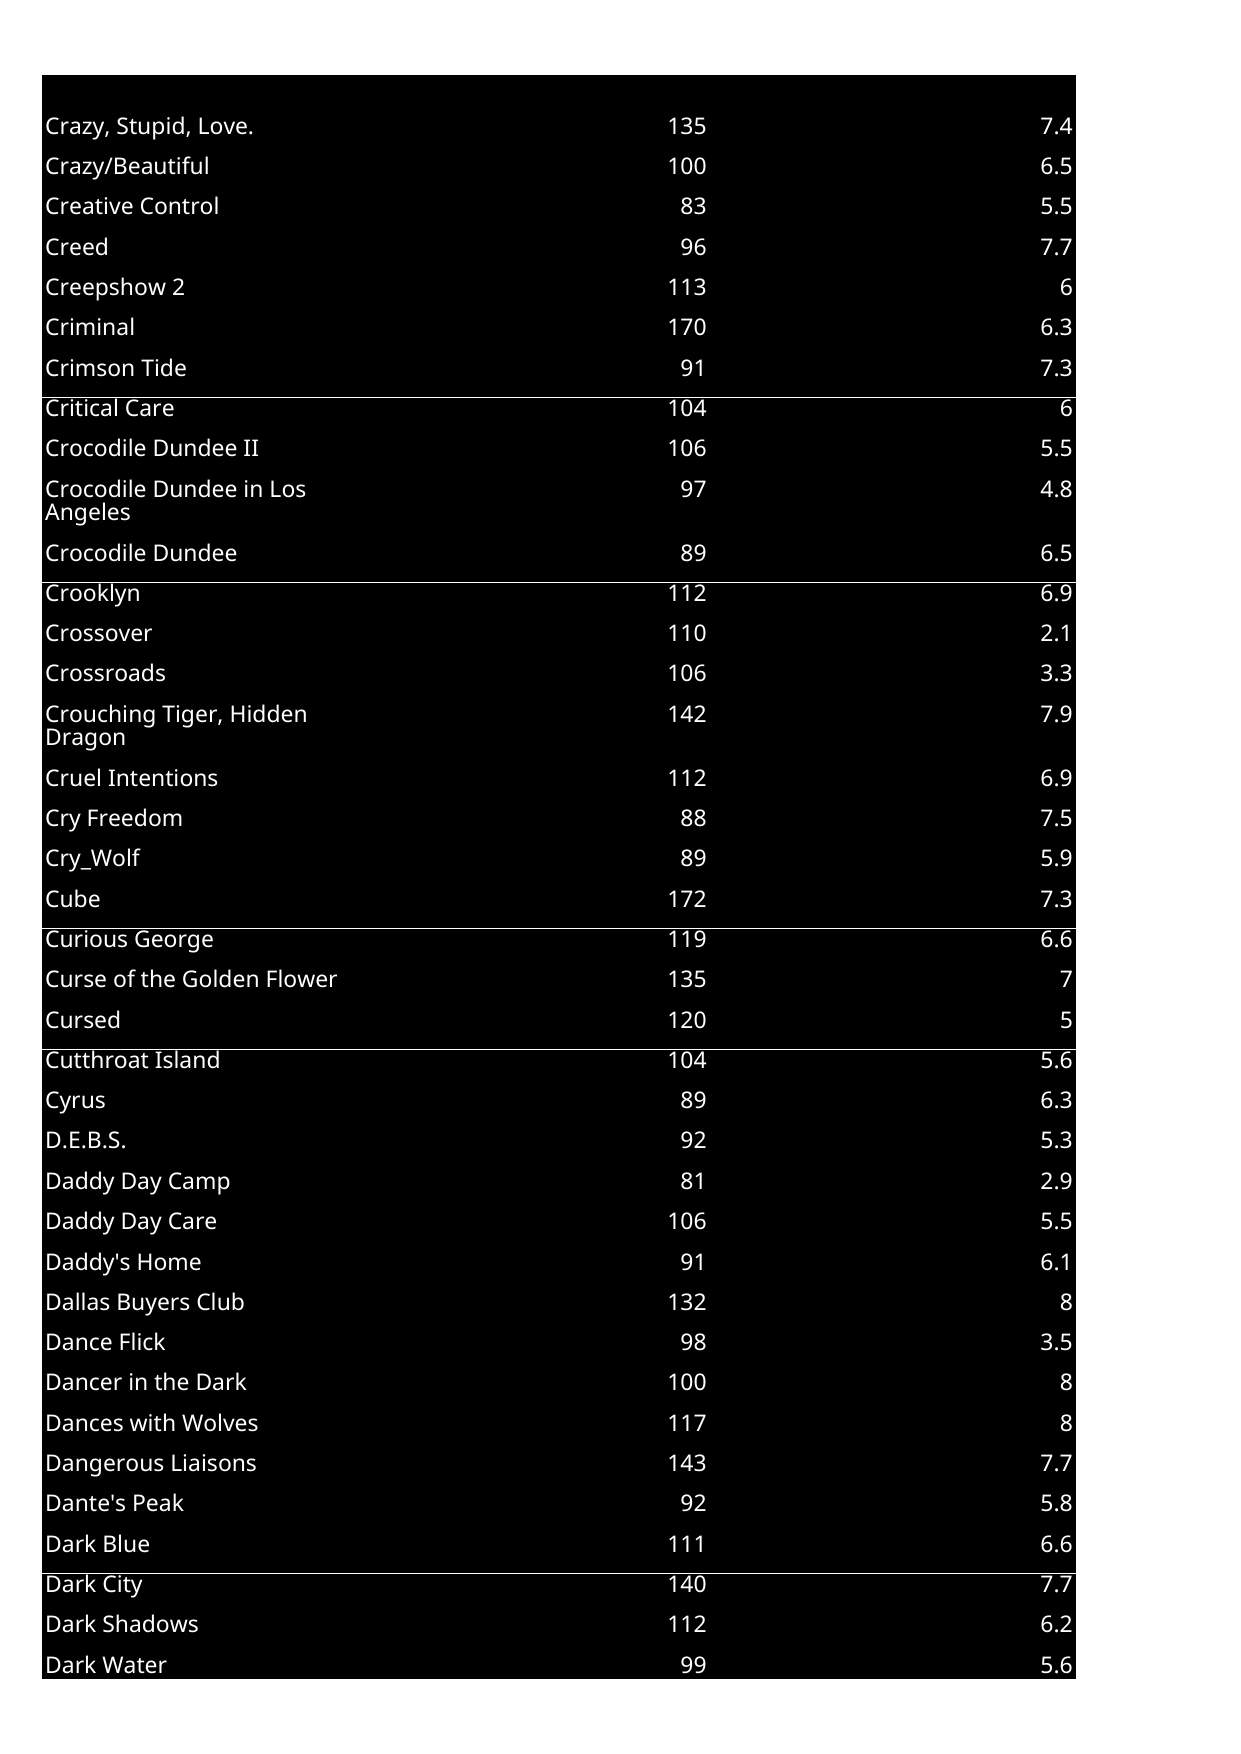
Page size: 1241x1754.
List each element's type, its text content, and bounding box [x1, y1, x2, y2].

table_cell Criminal [42, 317, 391, 357]
table_cell Dances with Wolves [42, 1412, 391, 1453]
table_cell Crocodile Dundee II [42, 438, 391, 478]
table_cell 2.1 [709, 623, 1076, 663]
table_cell 112 [391, 1614, 709, 1654]
table_cell 8 [709, 1372, 1076, 1412]
table_cell 117 [391, 1412, 709, 1453]
table_cell 83 [391, 196, 709, 236]
table_cell 88 [391, 808, 709, 848]
table_cell Critical Care [42, 398, 391, 438]
table_cell 6.1 [709, 1251, 1076, 1291]
table_cell 7.3 [709, 888, 1076, 928]
table_cell Cube [42, 888, 391, 928]
table_cell 106 [391, 663, 709, 703]
table_cell 112 [391, 583, 709, 623]
table_cell Curious George [42, 929, 391, 969]
table_cell Dark Blue [42, 1533, 391, 1573]
table_cell 91 [391, 357, 709, 397]
table_cell 3.5 [709, 1332, 1076, 1372]
table_cell [391, 75, 709, 115]
table_cell 135 [391, 969, 709, 1009]
table_cell 110 [391, 623, 709, 663]
table_cell Dark Shadows [42, 1614, 391, 1654]
table_cell Crocodile Dundee [42, 542, 391, 582]
table_cell 89 [391, 848, 709, 888]
table_cell 6 [709, 398, 1076, 438]
table_cell Dante's Peak [42, 1493, 391, 1533]
table_cell Crimson Tide [42, 357, 391, 397]
table_cell 120 [391, 1009, 709, 1049]
table_cell 7.3 [709, 357, 1076, 397]
table_cell 99 [391, 1654, 709, 1679]
table_cell 132 [391, 1291, 709, 1332]
table_cell 7.7 [709, 1574, 1076, 1614]
table_cell Curse of the Golden Flower [42, 969, 391, 1009]
table_cell 143 [391, 1453, 709, 1493]
table_cell Creepshow 2 [42, 277, 391, 317]
table_cell 5.5 [709, 1211, 1076, 1251]
table_cell 7.4 [709, 115, 1076, 156]
table_cell [709, 75, 1076, 115]
table_cell Crouching Tiger, Hidden Dragon [42, 703, 391, 767]
table_cell 7 [709, 969, 1076, 1009]
table_cell 7.7 [709, 236, 1076, 277]
table_cell Daddy Day Camp [42, 1170, 391, 1211]
table_cell 6.6 [709, 1533, 1076, 1573]
table_cell 7.9 [709, 703, 1076, 767]
table_cell 89 [391, 542, 709, 582]
table_cell Crossroads [42, 663, 391, 703]
table_cell 5 [709, 1009, 1076, 1049]
table_cell 3.3 [709, 663, 1076, 703]
table_cell Cursed [42, 1009, 391, 1049]
table_cell 6.5 [709, 542, 1076, 582]
table_cell 5.6 [709, 1654, 1076, 1679]
table_cell 6.9 [709, 767, 1076, 808]
table_cell 172 [391, 888, 709, 928]
table_cell 106 [391, 438, 709, 478]
table_cell 100 [391, 1372, 709, 1412]
table_cell 5.9 [709, 848, 1076, 888]
table_cell 98 [391, 1332, 709, 1372]
table_cell 5.8 [709, 1493, 1076, 1533]
table_cell Dallas Buyers Club [42, 1291, 391, 1332]
table_cell 6.3 [709, 1090, 1076, 1130]
table_cell 89 [391, 1090, 709, 1130]
table_cell 106 [391, 1211, 709, 1251]
table_cell 112 [391, 767, 709, 808]
table_cell 170 [391, 317, 709, 357]
table_cell Creed [42, 236, 391, 277]
table_cell 92 [391, 1130, 709, 1170]
table_cell 8 [709, 1291, 1076, 1332]
table_cell Crazy/Beautiful [42, 156, 391, 196]
table_cell 135 [391, 115, 709, 156]
table_cell 6 [709, 277, 1076, 317]
table_cell 104 [391, 1050, 709, 1090]
table_cell 5.6 [709, 1050, 1076, 1090]
table_cell 7.7 [709, 1453, 1076, 1493]
table_cell Crossover [42, 623, 391, 663]
table_cell Cry_Wolf [42, 848, 391, 888]
table_cell 8 [709, 1412, 1076, 1453]
table_cell D.E.B.S. [42, 1130, 391, 1170]
table_cell 119 [391, 929, 709, 969]
table_cell 100 [391, 156, 709, 196]
table_cell Cutthroat Island [42, 1050, 391, 1090]
table_cell 6.5 [709, 156, 1076, 196]
table_cell 6.3 [709, 317, 1076, 357]
table_cell Daddy's Home [42, 1251, 391, 1291]
table_cell Dance Flick [42, 1332, 391, 1372]
table_cell Crazy, Stupid, Love. [42, 115, 391, 156]
table_cell 5.5 [709, 438, 1076, 478]
table_cell 97 [391, 478, 709, 542]
table_cell 113 [391, 277, 709, 317]
table_cell Cry Freedom [42, 808, 391, 848]
table_cell 4.8 [709, 478, 1076, 542]
table_cell 6.6 [709, 929, 1076, 969]
table_cell 6.2 [709, 1614, 1076, 1654]
table_cell 7.5 [709, 808, 1076, 848]
table_cell Cyrus [42, 1090, 391, 1130]
table_cell Crocodile Dundee in Los Angeles [42, 478, 391, 542]
table_cell 81 [391, 1170, 709, 1211]
table_cell Dancer in the Dark [42, 1372, 391, 1412]
table_cell 5.5 [709, 196, 1076, 236]
table_cell Dangerous Liaisons [42, 1453, 391, 1493]
table_cell 142 [391, 703, 709, 767]
table_cell 96 [391, 236, 709, 277]
table_cell 111 [391, 1533, 709, 1573]
table_cell 6.9 [709, 583, 1076, 623]
table_cell Crooklyn [42, 583, 391, 623]
table_cell 104 [391, 398, 709, 438]
table_cell 2.9 [709, 1170, 1076, 1211]
table_cell 140 [391, 1574, 709, 1614]
table_cell 92 [391, 1493, 709, 1533]
table_cell 91 [391, 1251, 709, 1291]
table_cell Dark City [42, 1574, 391, 1614]
table_cell [42, 75, 391, 115]
table_cell Daddy Day Care [42, 1211, 391, 1251]
table_cell Cruel Intentions [42, 767, 391, 808]
table_cell Dark Water [42, 1654, 391, 1679]
table_cell 5.3 [709, 1130, 1076, 1170]
table_cell Creative Control [42, 196, 391, 236]
